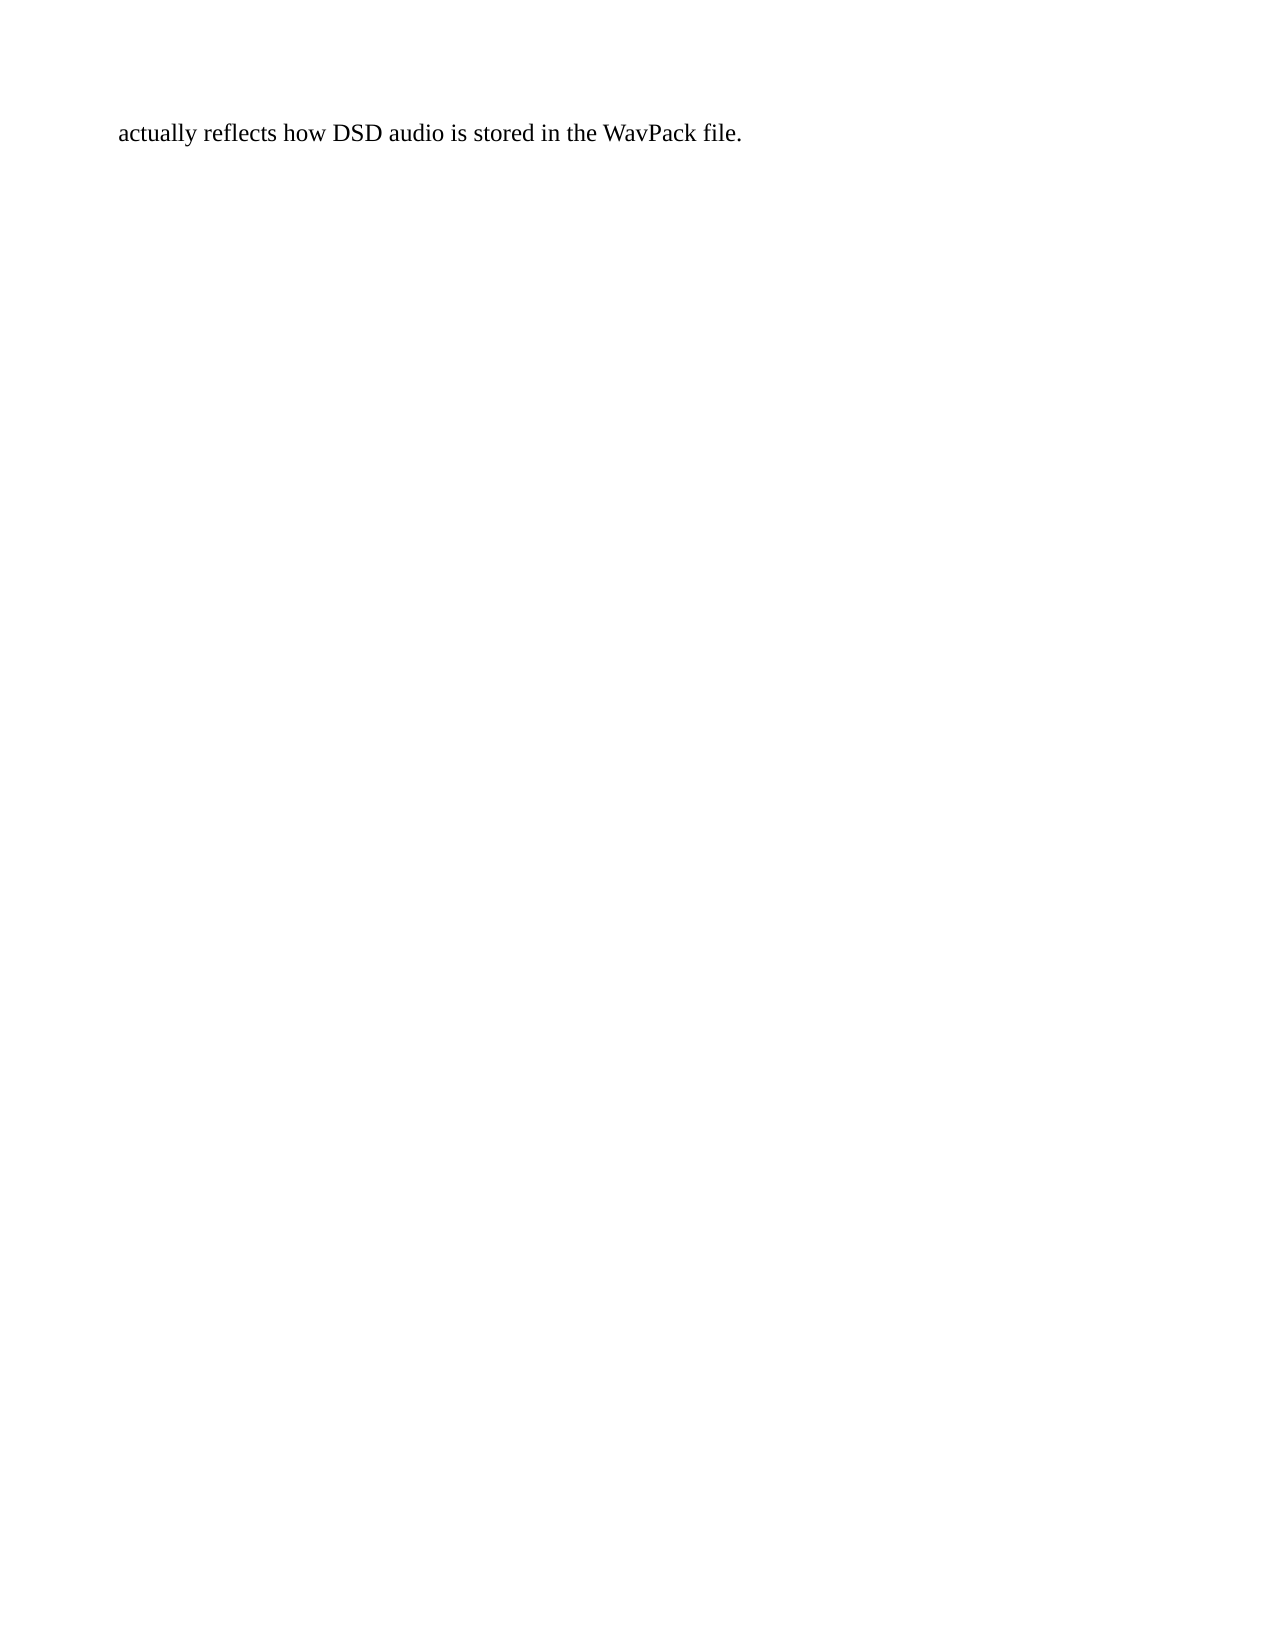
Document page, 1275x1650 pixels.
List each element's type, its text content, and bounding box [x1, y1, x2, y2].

text actually reflects how DSD audio is stored in the WavPack file. [118, 118, 1157, 147]
